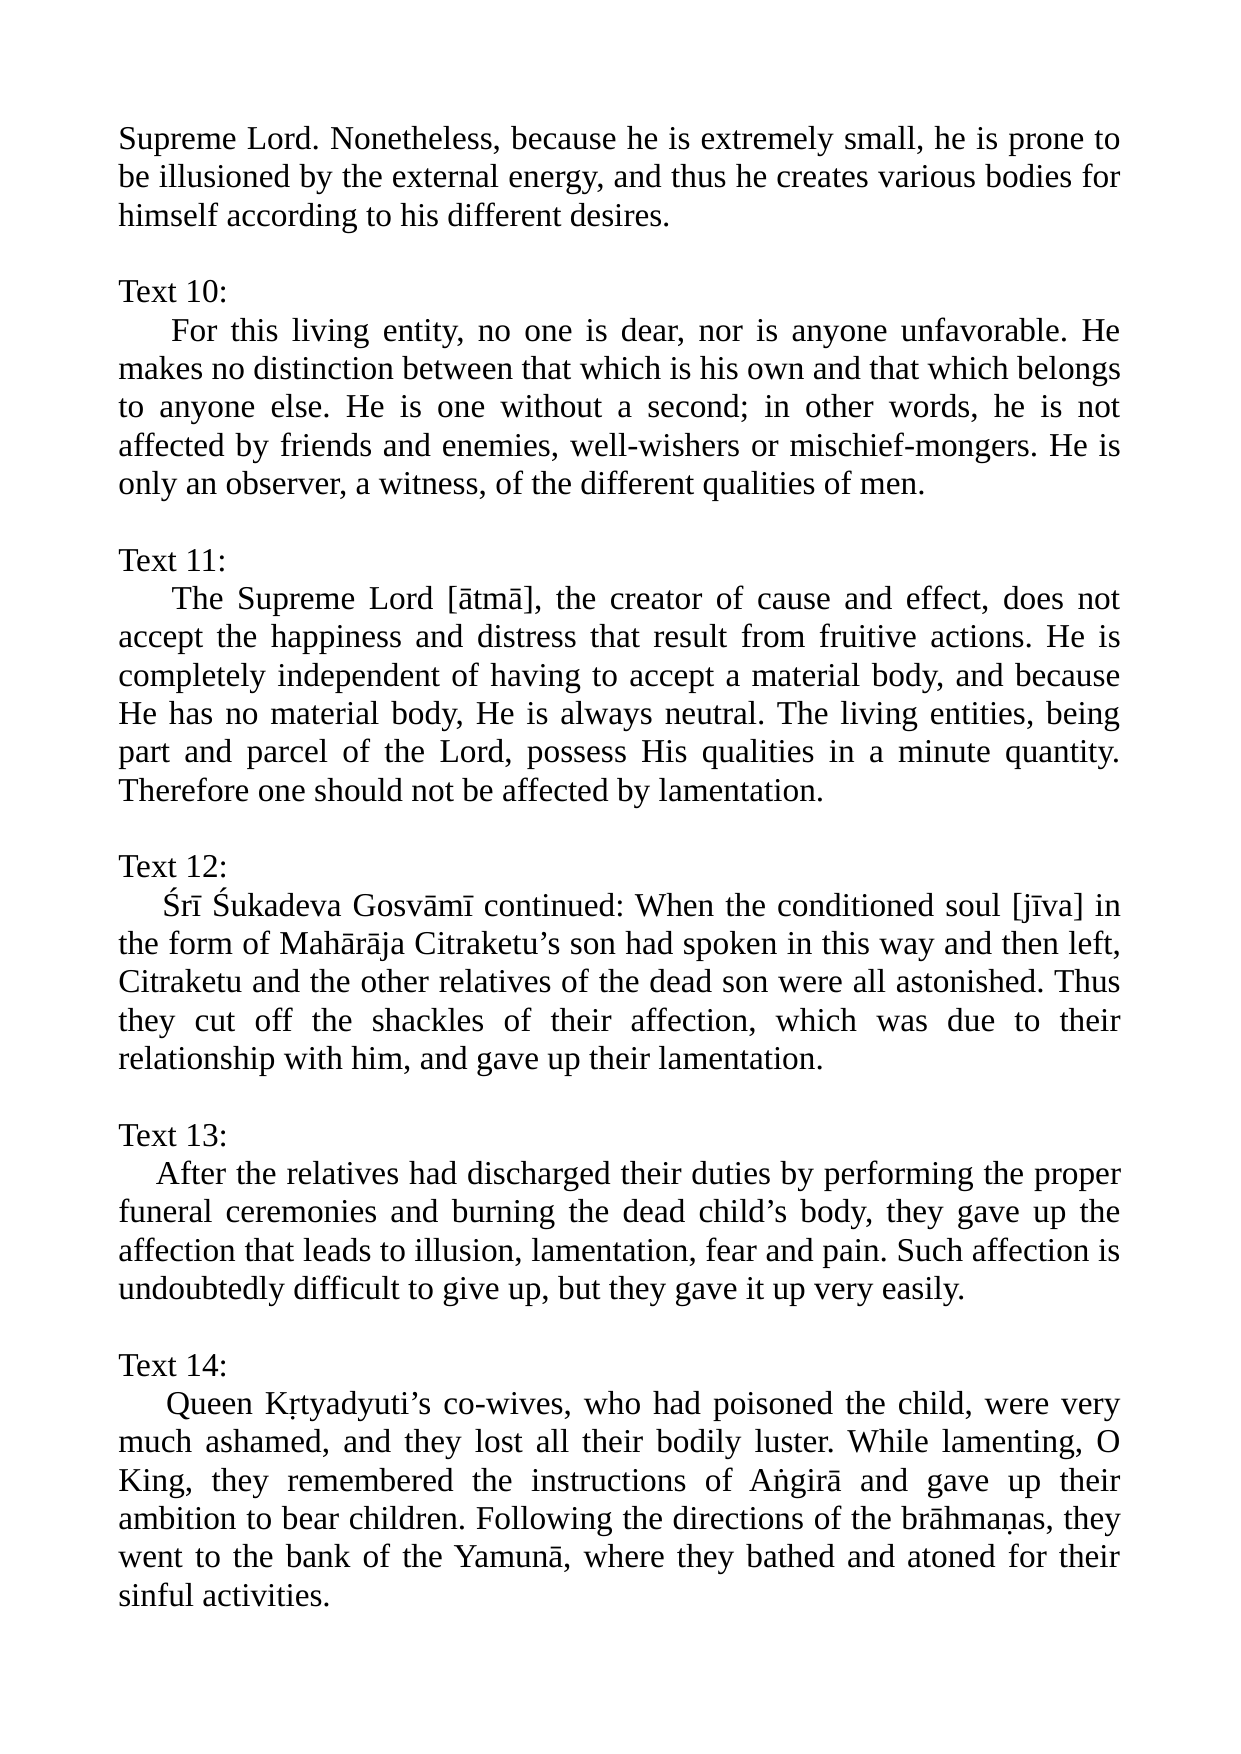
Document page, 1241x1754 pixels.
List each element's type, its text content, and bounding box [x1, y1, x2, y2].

text Text 13: [118, 1115, 1122, 1153]
text The Supreme Lord [ātmā], the creator of cause and effect, does not accept the happiness and distress that result from fruitive actions. He is completely independent of having to accept a material body, and because He has no material body, He is always neutral. The living entities, being part and parcel of the Lord, possess His qualities in a minute quantity. Therefore one should not be affected by lamentation. [118, 578, 1122, 808]
text Śrī Śukadeva Gosvāmī continued: When the conditioned soul [jīva] in the form of Mahārāja Citraketu’s son had spoken in this way and then left, Citraketu and the other relatives of the dead son were all astonished. Thus they cut off the shackles of their affection, which was due to their relationship with him, and gave up their lamentation. [118, 885, 1122, 1076]
text For this living entity, no one is dear, nor is anyone unfavorable. He makes no distinction between that which is his own and that which belongs to anyone else. He is one without a second; in other words, he is not affected by friends and enemies, well-wishers or mischief-mongers. He is only an observer, a witness, of the different qualities of men. [118, 310, 1122, 501]
text Text 12: [118, 846, 1122, 885]
text Queen Kṛtyadyuti’s co-wives, who had poisoned the child, were very much ashamed, and they lost all their bodily luster. While lamenting, O King, they remembered the instructions of Aṅgirā and gave up their ambition to bear children. Following the directions of the brāhmaṇas, they went to the bank of the Yamunā, where they bathed and atoned for their sinful activities. [118, 1383, 1122, 1613]
text After the relatives had discharged their duties by performing the proper funeral ceremonies and burning the dead child’s body, they gave up the affection that leads to illusion, lamentation, fear and pain. Such affection is undoubtedly difficult to give up, but they gave it up very easily. [118, 1153, 1122, 1306]
text Text 14: [118, 1345, 1122, 1383]
text Text 10: [118, 271, 1122, 310]
text Supreme Lord. Nonetheless, because he is extremely small, he is prone to be illusioned by the external energy, and thus he creates various bodies for himself according to his different desires. [118, 118, 1122, 233]
text Text 11: [118, 540, 1122, 578]
